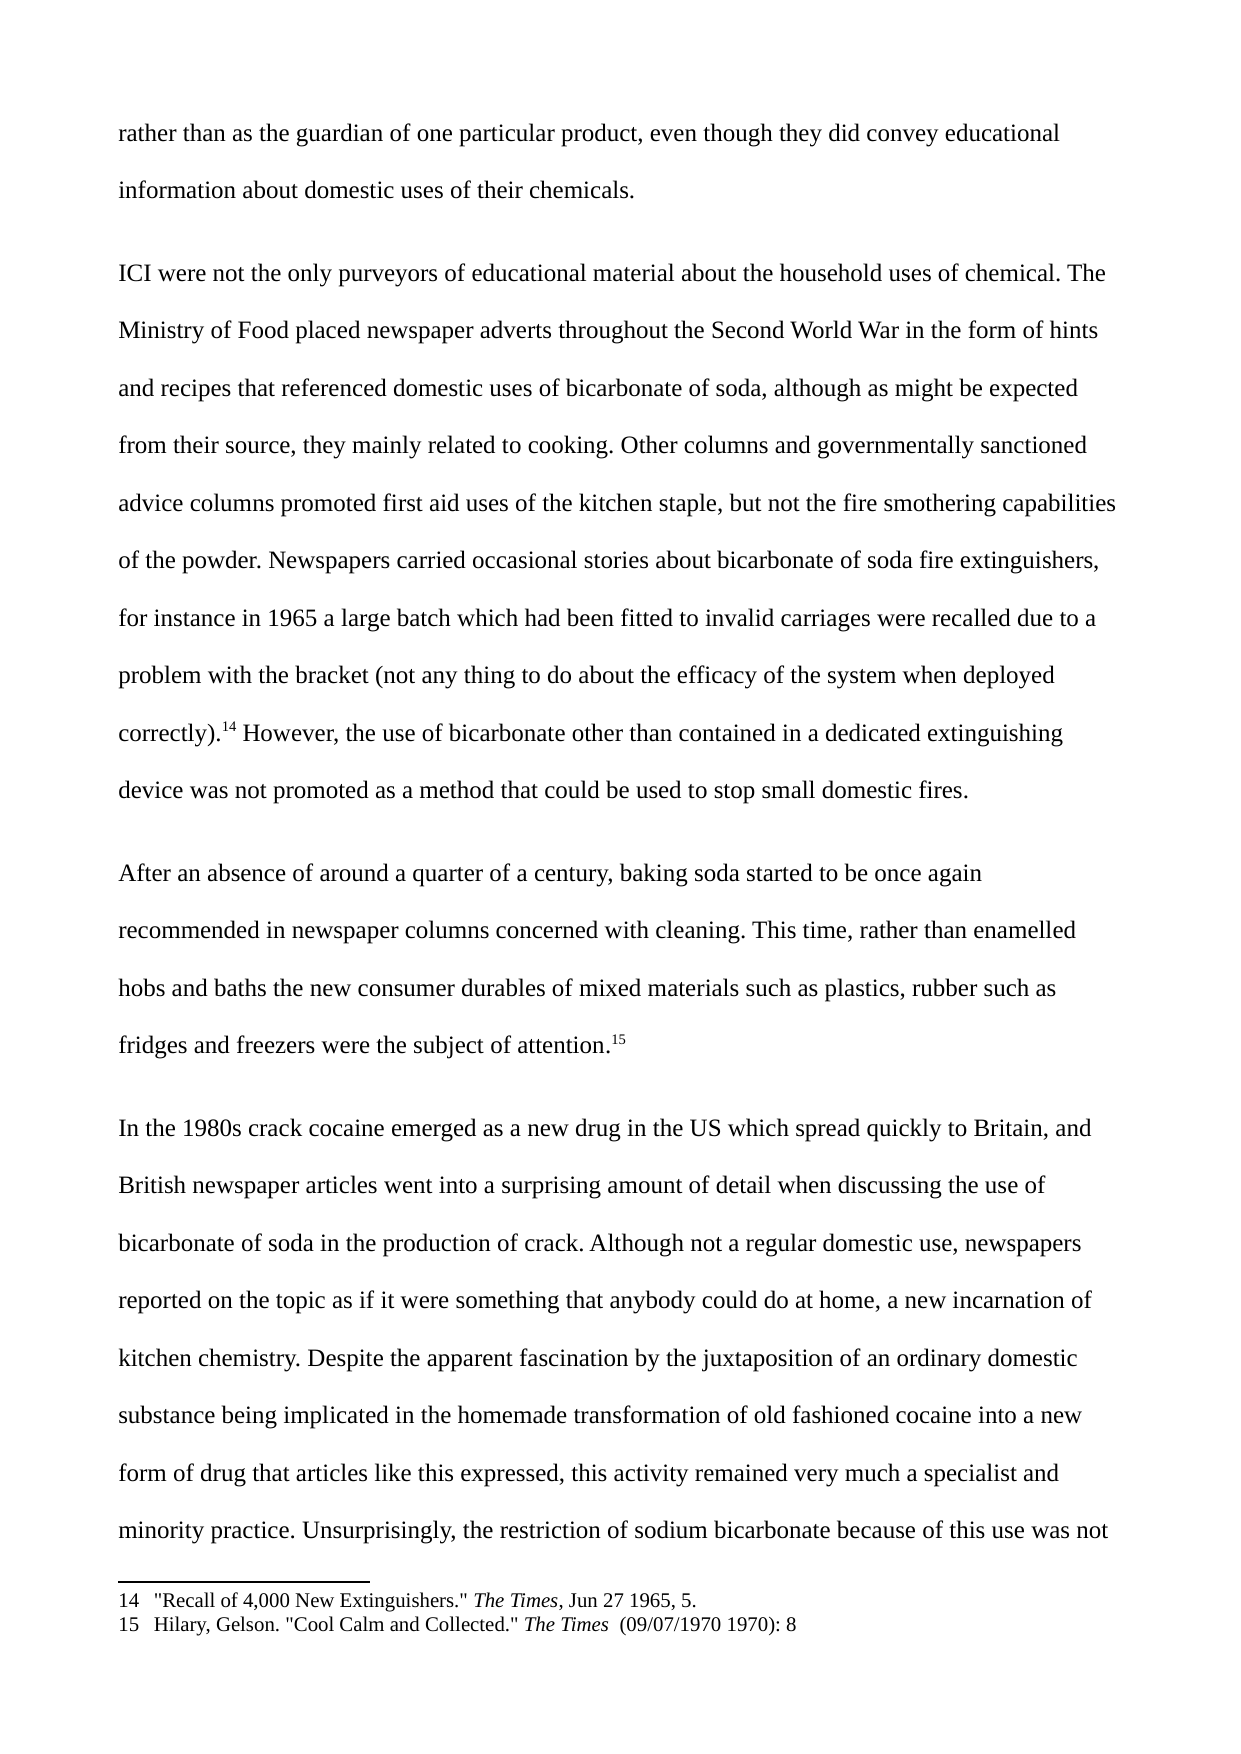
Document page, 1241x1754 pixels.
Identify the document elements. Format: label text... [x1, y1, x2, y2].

text "Recall of 4,000 New Extinguishers." The Times, Jun 27 1965, 5. [118, 1588, 1122, 1612]
text ICI were not the only purveyors of educational material about the household uses of chemical. The Ministry of Food placed newspaper adverts throughout the Second World War in the form of hints and recipes that referenced domestic uses of bicarbonate of soda, although as might be expected from their source, they mainly related to cooking. Other columns and governmentally sanctioned advice columns promoted first aid uses of the kitchen staple, but not the fire smothering capabilities of the powder. Newspapers carried occasional stories about bicarbonate of soda fire extinguishers, for instance in 1965 a large batch which had been fitted to invalid carriages were recalled due to a problem with the bracket (not any thing to do about the efficacy of the system when deployed correctly). However, the use of bicarbonate other than contained in a dedicated extinguishing device was not promoted as a method that could be used to stop small domestic fires. [118, 258, 1122, 804]
text In the 1980s crack cocaine emerged as a new drug in the US which spread quickly to Britain, and British newspaper articles went into a surprising amount of detail when discussing the use of bicarbonate of soda in the production of crack. Although not a regular domestic use, newspapers reported on the topic as if it were something that anybody could do at home, a new incarnation of kitchen chemistry. Despite the apparent fascination by the juxtaposition of an ordinary domestic substance being implicated in the homemade transformation of old fashioned cocaine into a new form of drug that articles like this expressed, this activity remained very much a specialist and minority practice. Unsurprisingly, the restriction of sodium bicarbonate because of this use was not [118, 1113, 1122, 1544]
text After an absence of around a quarter of a century, baking soda started to be once again recommended in newspaper columns concerned with cleaning. This time, rather than enamelled hobs and baths the new consumer durables of mixed materials such as plastics, rubber such as fridges and freezers were the subject of attention. [118, 858, 1122, 1059]
text rather than as the guardian of one particular product, even though they did convey educational information about domestic uses of their chemicals. [118, 118, 1122, 204]
text Hilary, Gelson. "Cool Calm and Collected." The Times (09/07/1970 1970): 8 [118, 1612, 1122, 1636]
